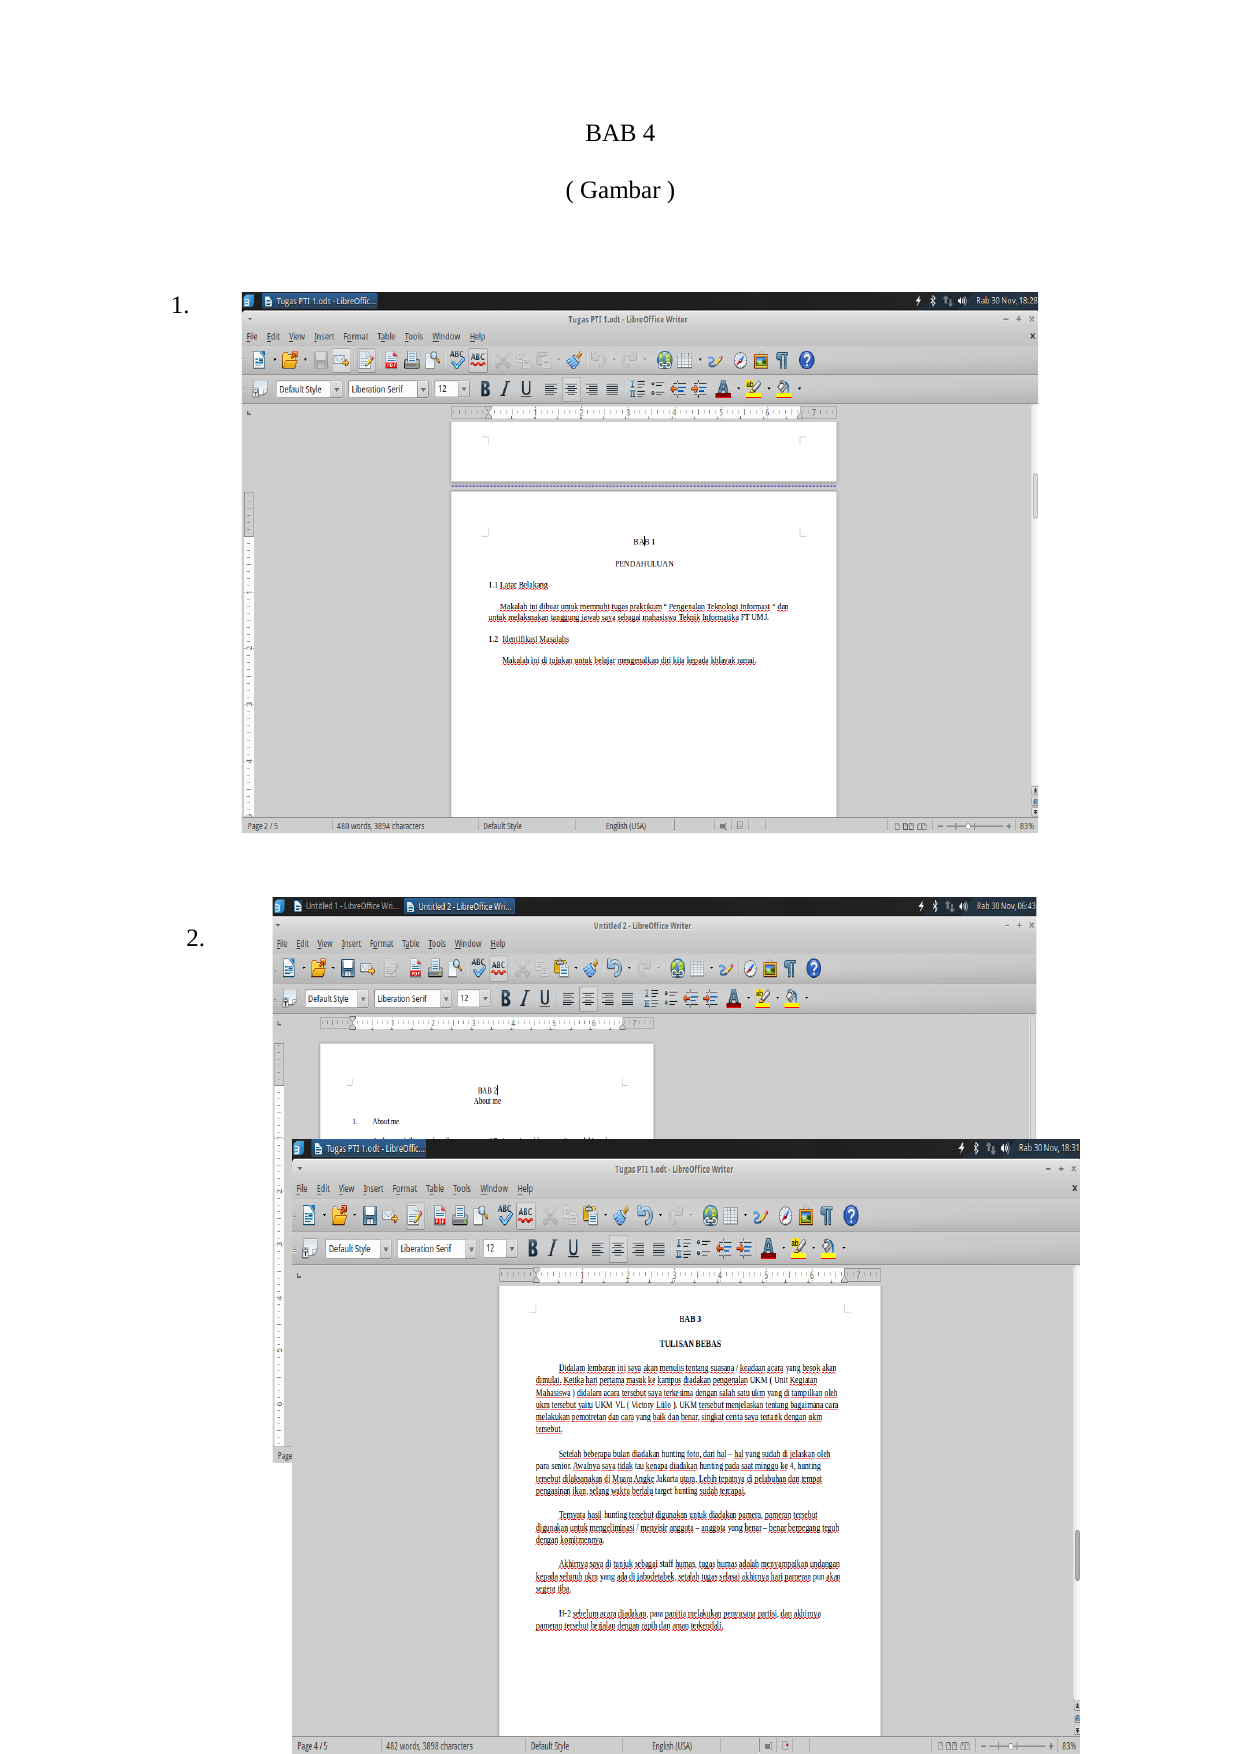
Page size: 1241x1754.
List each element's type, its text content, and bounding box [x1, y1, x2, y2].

text 1. [118, 291, 1122, 319]
picture [241, 292, 1039, 833]
text BAB 4 [118, 118, 1122, 147]
text ( Gambar ) [118, 176, 1122, 204]
picture [272, 897, 1080, 1754]
text 2. [118, 923, 272, 952]
text [1037, 923, 1122, 952]
